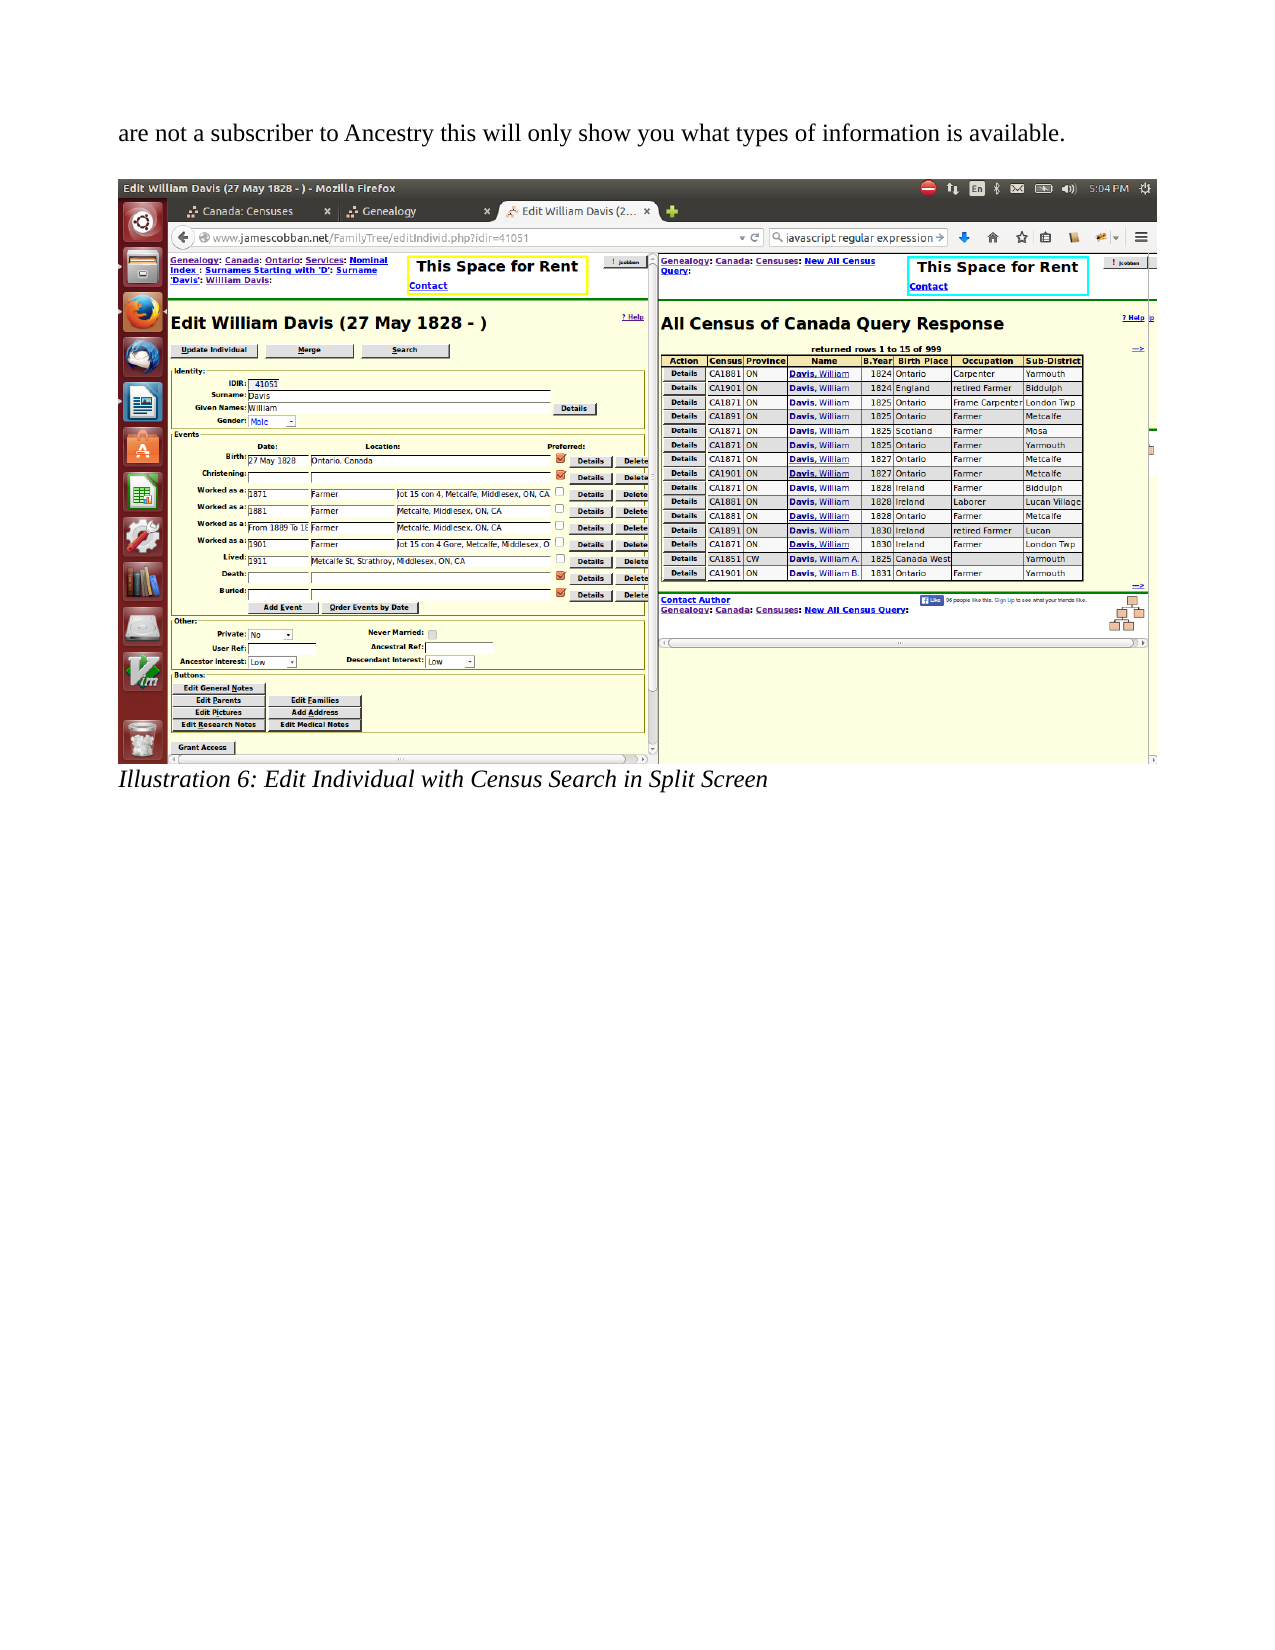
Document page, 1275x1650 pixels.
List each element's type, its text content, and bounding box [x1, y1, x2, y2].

text Illustration 6: Edit Individual with Census Search in Split Screen [118, 764, 1157, 792]
text are not a subscriber to Ancestry this will only show you what types of information is available. [118, 118, 1157, 147]
picture [118, 179, 1157, 764]
